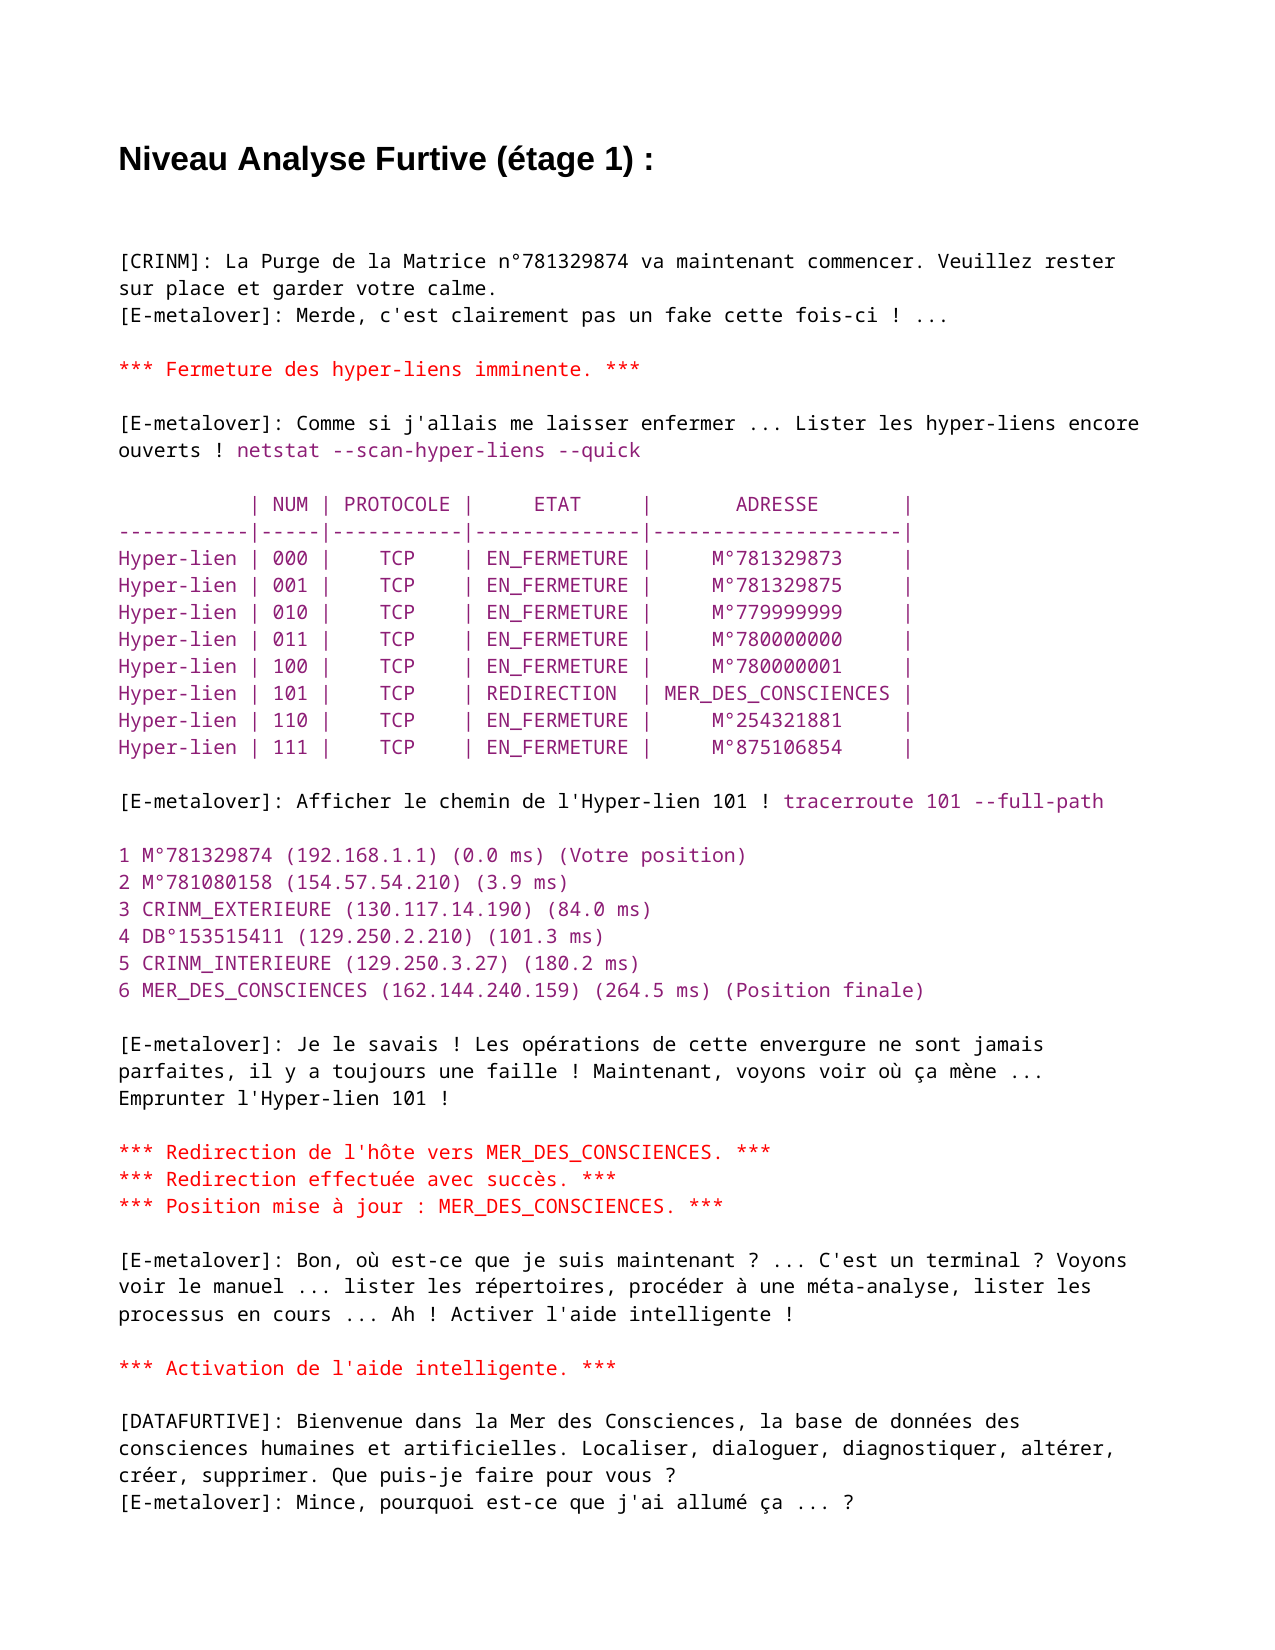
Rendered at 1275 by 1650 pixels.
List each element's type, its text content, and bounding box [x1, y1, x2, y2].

text [E-metalover]: Comme si j'allais me laisser enfermer ... Lister les hyper-liens encore ouverts ! netstat --scan-hyper-liens --quick [118, 409, 1157, 463]
text Hyper-lien | 110 | TCP | EN_FERMETURE | M°254321881 | [118, 706, 1157, 733]
text 3 CRINM_EXTERIEURE (130.117.14.190) (84.0 ms) [118, 895, 1157, 922]
text *** Redirection de l'hôte vers MER_DES_CONSCIENCES. *** [118, 1138, 1157, 1165]
text 6 MER_DES_CONSCIENCES (162.144.240.159) (264.5 ms) (Position finale) [118, 976, 1157, 1003]
text 2 M°781080158 (154.57.54.210) (3.9 ms) [118, 868, 1157, 895]
text 1 M°781329874 (192.168.1.1) (0.0 ms) (Votre position) [118, 841, 1157, 868]
text Hyper-lien | 011 | TCP | EN_FERMETURE | M°780000000 | [118, 625, 1157, 652]
text [E-metalover]: Afficher le chemin de l'Hyper-lien 101 ! tracerroute 101 --full-path [118, 787, 1157, 814]
text 4 DB°153515411 (129.250.2.210) (101.3 ms) [118, 922, 1157, 949]
text [E-metalover]: Je le savais ! Les opérations de cette envergure ne sont jamais parfaites, il y a toujours une faille ! Maintenant, voyons voir où ça mène ... Emprunter l'Hyper-lien 101 ! [118, 1030, 1157, 1111]
text Hyper-lien | 001 | TCP | EN_FERMETURE | M°781329875 | [118, 571, 1157, 598]
text Hyper-lien | 111 | TCP | EN_FERMETURE | M°875106854 | [118, 733, 1157, 760]
text *** Fermeture des hyper-liens imminente. *** [118, 356, 1157, 382]
text [DATAFURTIVE]: Bienvenue dans la Mer des Consciences, la base de données des consciences humaines et artificielles. Localiser, dialoguer, diagnostiquer, altérer, créer, supprimer. Que puis-je faire pour vous ? [118, 1408, 1157, 1489]
text -----------|-----|-----------|--------------|---------------------| [118, 517, 1157, 544]
subtitle Niveau Analyse Furtive (étage 1) : [118, 139, 1157, 178]
text *** Activation de l'aide intelligente. *** [118, 1354, 1157, 1381]
text Hyper-lien | 100 | TCP | EN_FERMETURE | M°780000001 | [118, 652, 1157, 679]
text *** Redirection effectuée avec succès. *** [118, 1165, 1157, 1192]
text *** Position mise à jour : MER_DES_CONSCIENCES. *** [118, 1192, 1157, 1219]
text [E-metalover]: Mince, pourquoi est-ce que j'ai allumé ça ... ? [118, 1489, 1157, 1516]
text Hyper-lien | 010 | TCP | EN_FERMETURE | M°779999999 | [118, 598, 1157, 625]
text 5 CRINM_INTERIEURE (129.250.3.27) (180.2 ms) [118, 949, 1157, 976]
text Hyper-lien | 101 | TCP | REDIRECTION | MER_DES_CONSCIENCES | [118, 679, 1157, 706]
text [CRINM]: La Purge de la Matrice n°781329874 va maintenant commencer. Veuillez rester sur place et garder votre calme. [118, 248, 1157, 302]
text Hyper-lien | 000 | TCP | EN_FERMETURE | M°781329873 | [118, 544, 1157, 571]
text [E-metalover]: Bon, où est-ce que je suis maintenant ? ... C'est un terminal ? Voyons voir le manuel ... lister les répertoires, procéder à une méta-analyse, lister les processus en cours ... Ah ! Activer l'aide intelligente ! [118, 1246, 1157, 1327]
text [E-metalover]: Merde, c'est clairement pas un fake cette fois-ci ! ... [118, 302, 1157, 328]
text | NUM | PROTOCOLE | ETAT | ADRESSE | [118, 490, 1157, 517]
